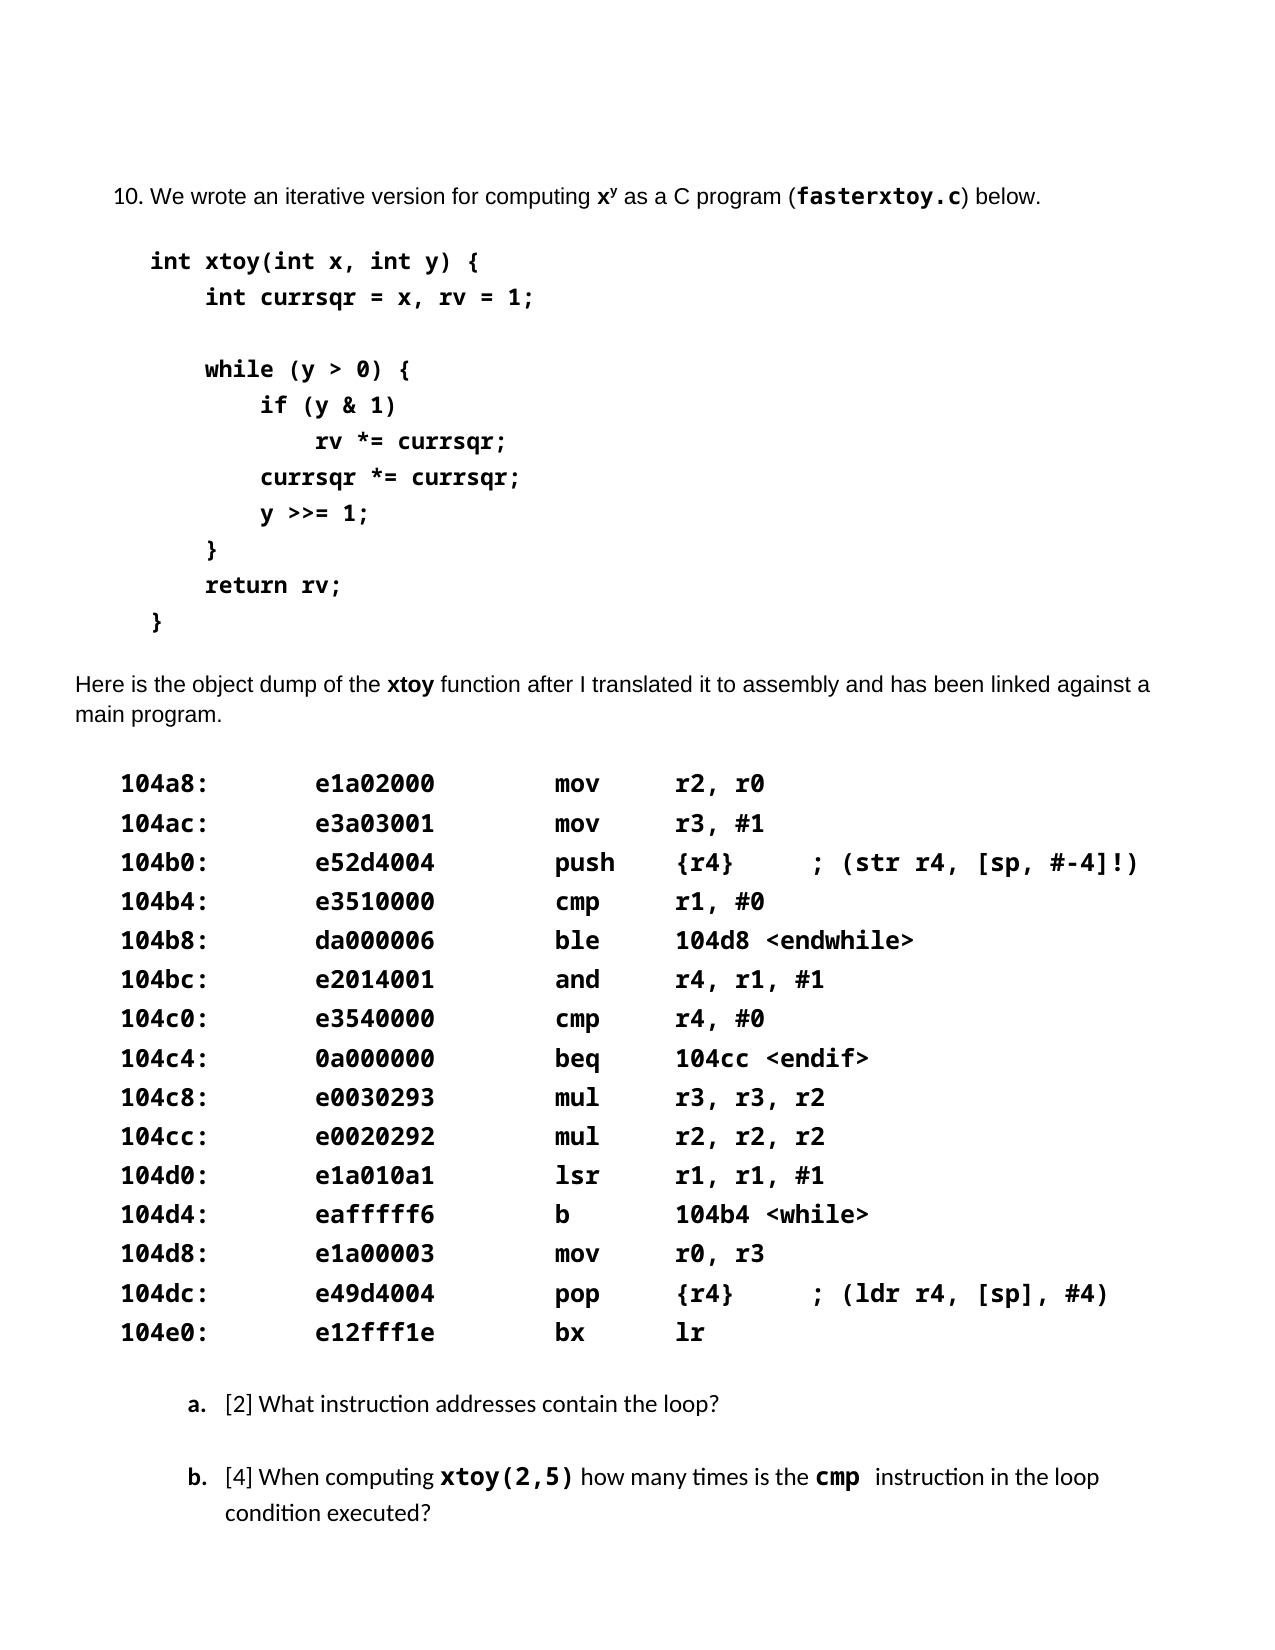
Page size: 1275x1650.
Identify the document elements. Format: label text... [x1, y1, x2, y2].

text while (y > 0) { [150, 353, 1200, 384]
text 104d4: eafffff6 b 104b4 <while> [75, 1197, 1200, 1231]
text 104bc: e2014001 and r4, r1, #1 [75, 962, 1200, 996]
text 104b8: da000006 ble 104d8 <endwhile> [75, 923, 1200, 957]
text 104c4: 0a000000 beq 104cc <endif> [75, 1040, 1200, 1074]
text int currsqr = x, rv = 1; [150, 281, 1200, 312]
list [2] What instruction addresses contain the loop? [187, 1389, 1200, 1419]
text y >>= 1; [150, 497, 1200, 528]
text currsqr *= currsqr; [150, 461, 1200, 492]
text 104dc: e49d4004 pop {r4} ; (ldr r4, [sp], #4) [75, 1275, 1200, 1309]
text 104ac: e3a03001 mov r3, #1 [75, 805, 1200, 839]
text } [150, 533, 1200, 564]
text 104cc: e0020292 mul r2, r2, r2 [75, 1119, 1200, 1153]
text 104c0: e3540000 cmp r4, #0 [75, 1001, 1200, 1035]
text 104b4: e3510000 cmp r1, #0 [75, 884, 1200, 918]
text 104a8: e1a02000 mov r2, r0 [75, 766, 1200, 800]
text 104d0: e1a010a1 lsr r1, r1, #1 [75, 1158, 1200, 1192]
list [4] When computing xtoy(2,5) how many times is the cmp instruction in the loop condition executed? [187, 1459, 1200, 1528]
text Here is the object dump of the xtoy function after I translated it to assembly and has been linked against a main program. [75, 671, 1200, 727]
text int xtoy(int x, int y) { [150, 245, 1200, 276]
text return rv; [150, 569, 1200, 600]
text rv *= currsqr; [150, 425, 1200, 456]
text 104c8: e0030293 mul r3, r3, r2 [75, 1079, 1200, 1113]
list We wrote an iterative version for computing xy as a C program (fasterxtoy.c) below. [112, 180, 1200, 211]
text 104b0: e52d4004 push {r4} ; (str r4, [sp, #-4]!) [75, 844, 1200, 878]
text } [150, 604, 1200, 636]
text 104d8: e1a00003 mov r0, r3 [75, 1236, 1200, 1270]
text 104e0: e12fff1e bx lr [75, 1314, 1200, 1348]
text if (y & 1) [150, 389, 1200, 420]
